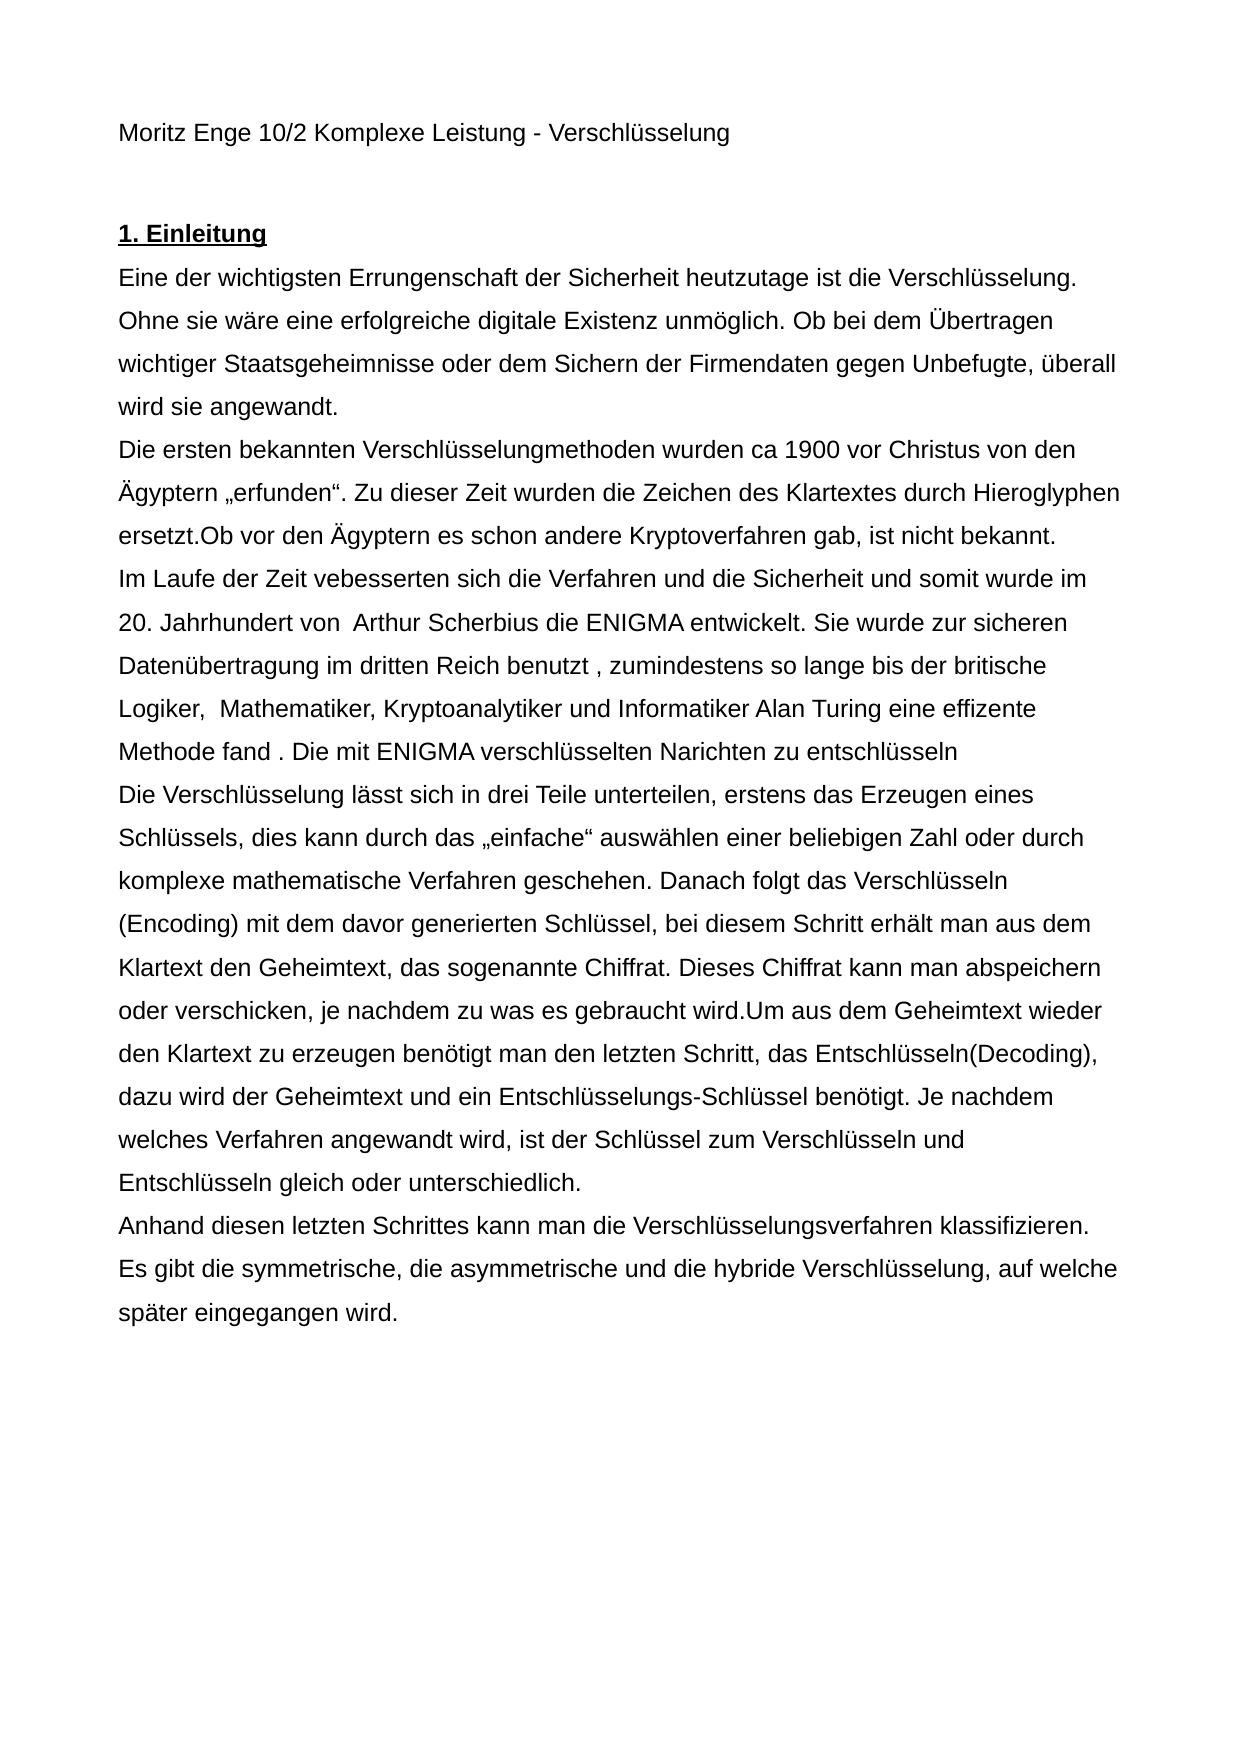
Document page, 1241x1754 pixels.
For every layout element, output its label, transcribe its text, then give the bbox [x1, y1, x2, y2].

text Die ersten bekannten Verschlüsselungmethoden wurden ca 1900 vor Christus von den Ägyptern „erfunden“. Zu dieser Zeit wurden die Zeichen des Klartextes durch Hieroglyphen ersetzt.Ob vor den Ägyptern es schon andere Kryptoverfahren gab, ist nicht bekannt. [118, 435, 1122, 550]
text 1. Einleitung [118, 219, 1122, 248]
text Im Laufe der Zeit vebesserten sich die Verfahren und die Sicherheit und somit wurde im 20. Jahrhundert von Arthur Scherbius die ENIGMA entwickelt. Sie wurde zur sicheren Datenübertragung im dritten Reich benutzt , zumindestens so lange bis der britische Logiker, Mathematiker, Kryptoanalytiker und Informatiker Alan Turing eine effizente Methode fand . Die mit ENIGMA verschlüsselten Narichten zu entschlüsseln [118, 564, 1122, 766]
text Anhand diesen letzten Schrittes kann man die Verschlüsselungsverfahren klassifizieren. [118, 1211, 1122, 1240]
text Es gibt die symmetrische, die asymmetrische und die hybride Verschlüsselung, auf welche später eingegangen wird. [118, 1254, 1122, 1326]
text Eine der wichtigsten Errungenschaft der Sicherheit heutzutage ist die Verschlüsselung. [118, 263, 1122, 291]
text Die Verschlüsselung lässt sich in drei Teile unterteilen, erstens das Erzeugen eines Schlüssels, dies kann durch das „einfache“ auswählen einer beliebigen Zahl oder durch komplexe mathematische Verfahren geschehen. Danach folgt das Verschlüsseln (Encoding) mit dem davor generierten Schlüssel, bei diesem Schritt erhält man aus dem Klartext den Geheimtext, das sogenannte Chiffrat. Dieses Chiffrat kann man abspeichern oder verschicken, je nachdem zu was es gebraucht wird.Um aus dem Geheimtext wieder den Klartext zu erzeugen benötigt man den letzten Schritt, das Entschlüsseln(Decoding), dazu wird der Geheimtext und ein Entschlüsselungs-Schlüssel benötigt. Je nachdem welches Verfahren angewandt wird, ist der Schlüssel zum Verschlüsseln und Entschlüsseln gleich oder unterschiedlich. [118, 780, 1122, 1197]
text Ohne sie wäre eine erfolgreiche digitale Existenz unmöglich. Ob bei dem Übertragen wichtiger Staatsgeheimnisse oder dem Sichern der Firmendaten gegen Unbefugte, überall wird sie angewandt. [118, 306, 1122, 421]
